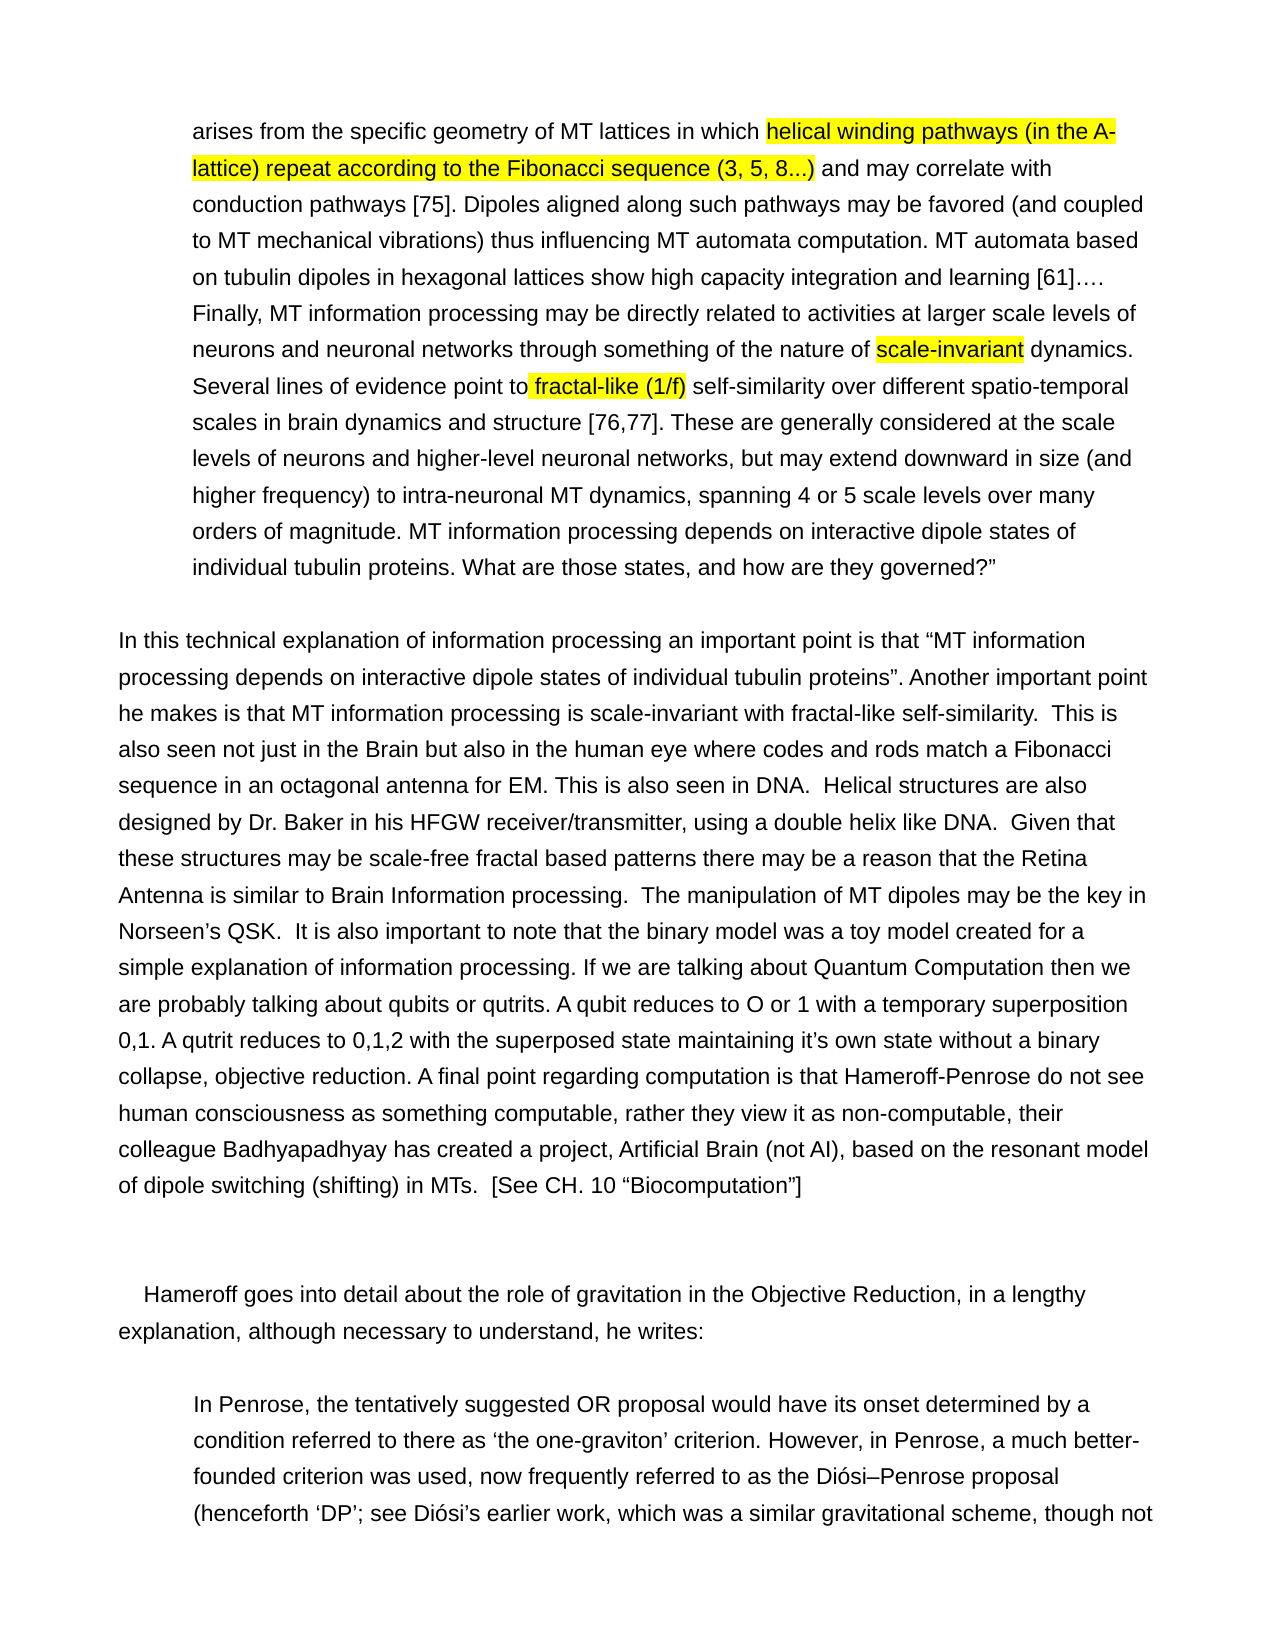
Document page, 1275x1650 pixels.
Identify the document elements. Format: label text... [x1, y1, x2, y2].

text In Penrose, the tentatively suggested OR proposal would have its onset determined by a condition referred to there as ‘the one-graviton’ criterion. However, in Penrose, a much better-founded criterion was used, now frequently referred to as the Diósi–Penrose proposal (henceforth ‘DP’; see Diósi’s earlier work, which was a similar gravitational scheme, though not [193, 1391, 1157, 1526]
text In this technical explanation of information processing an important point is that “MT information processing depends on interactive dipole states of individual tubulin proteins”. Another important point he makes is that MT information processing is scale-invariant with fractal-like self-similarity. This is also seen not just in the Brain but also in the human eye where codes and rods match a Fibonacci sequence in an octagonal antenna for EM. This is also seen in DNA. Helical structures are also designed by Dr. Baker in his HFGW receiver/transmitter, using a double helix like DNA. Given that these structures may be scale-free fractal based patterns there may be a reason that the Retina Antenna is similar to Brain Information processing. The manipulation of MT dipoles may be the key in Norseen’s QSK. It is also important to note that the binary model was a toy model created for a simple explanation of information processing. If we are talking about Quantum Computation then we are probably talking about qubits or qutrits. A qubit reduces to O or 1 with a temporary superposition 0,1. A qutrit reduces to 0,1,2 with the superposed state maintaining it’s own state without a binary collapse, objective reduction. A final point regarding computation is that Hameroff-Penrose do not see human consciousness as something computable, rather they view it as non-computable, their colleague Badhyapadhyay has created a project, Artificial Brain (not AI), based on the resonant model of dipole switching (shifting) in MTs. [See CH. 10 “Biocomputation”] [118, 627, 1157, 1199]
text arises from the specific geometry of MT lattices in which helical winding pathways (in the A-lattice) repeat according to the Fibonacci sequence (3, 5, 8...) and may correlate with conduction pathways [75]. Dipoles aligned along such pathways may be favored (and coupled to MT mechanical vibrations) thus influencing MT automata computation. MT automata based on tubulin dipoles in hexagonal lattices show high capacity integration and learning [61]…. Finally, MT information processing may be directly related to activities at larger scale levels of neurons and neuronal networks through something of the nature of scale-invariant dynamics. Several lines of evidence point to fractal-like (1/f) self-similarity over different spatio-temporal scales in brain dynamics and structure [76,77]. These are generally considered at the scale levels of neurons and higher-level neuronal networks, but may extend downward in size (and higher frequency) to intra-neuronal MT dynamics, spanning 4 or 5 scale levels over many orders of magnitude. MT information processing depends on interactive dipole states of individual tubulin proteins. What are those states, and how are they governed?” [192, 118, 1157, 581]
text Hameroff goes into detail about the role of gravitation in the Objective Reduction, in a lengthy explanation, although necessary to understand, he writes: [118, 1281, 1157, 1344]
